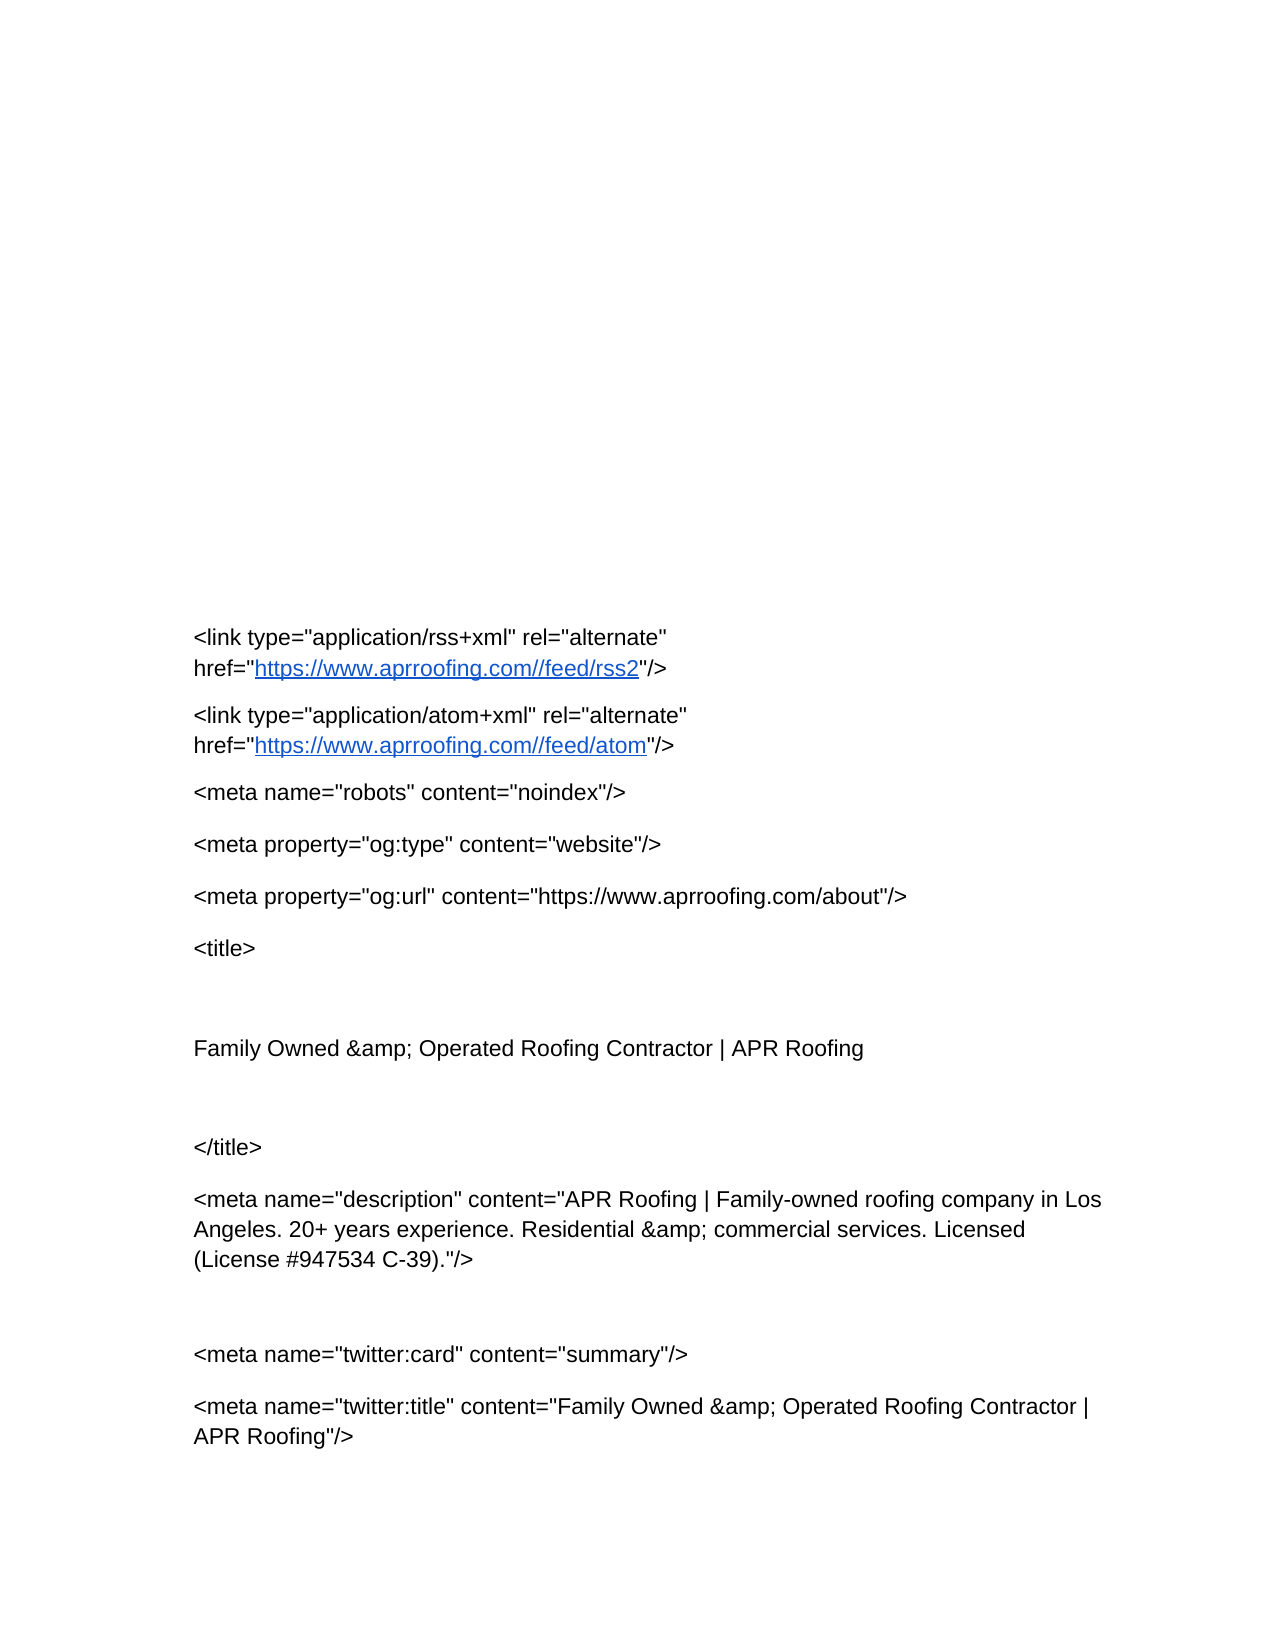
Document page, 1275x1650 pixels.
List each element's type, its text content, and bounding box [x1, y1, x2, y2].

table_cell [150, 1283, 183, 1330]
table_cell Family Owned &amp; Operated Roofing Contractor | APR Roofing [183, 1024, 1125, 1076]
table_cell [150, 769, 183, 821]
table_cell <meta property="og:type" content="website"/> [183, 821, 1125, 873]
table_cell [150, 873, 183, 925]
table_cell <link type="application/rss+xml" rel="alternate" href="https://www.aprroofing.com//feed/rss2"/> [183, 614, 1125, 691]
table_cell [150, 150, 183, 202]
table_cell [150, 614, 183, 691]
table_cell [150, 1024, 183, 1076]
table_cell [150, 567, 183, 614]
table_cell [183, 1283, 1125, 1330]
table_cell [183, 463, 1125, 514]
table_cell [150, 515, 183, 567]
table_cell <meta name="twitter:card" content="summary"/> [183, 1330, 1125, 1382]
table_cell <meta name="robots" content="noindex"/> [183, 769, 1125, 821]
table_cell [150, 691, 183, 769]
table_cell [183, 150, 1125, 202]
table_cell [183, 202, 1125, 254]
table_cell [150, 254, 183, 306]
table_cell [150, 202, 183, 254]
table_cell [150, 821, 183, 873]
table_cell [183, 1076, 1125, 1123]
table_cell [150, 1176, 183, 1283]
table_cell <link type="application/atom+xml" rel="alternate" href="https://www.aprroofing.com//feed/atom"/> [183, 691, 1125, 769]
table_cell [183, 515, 1125, 567]
table_cell [150, 358, 183, 410]
table_cell [150, 1076, 183, 1123]
table_cell [183, 254, 1125, 306]
table_cell <title> [183, 925, 1125, 977]
table_cell [183, 306, 1125, 358]
table_cell [183, 410, 1125, 462]
table_cell [150, 977, 183, 1024]
table_cell [150, 925, 183, 977]
table_cell [183, 977, 1125, 1024]
table_cell </title> [183, 1124, 1125, 1176]
table_cell [150, 1124, 183, 1176]
table_cell <meta property="og:url" content="https://www.aprroofing.com/about"/> [183, 873, 1125, 925]
table_cell [150, 1330, 183, 1382]
table_cell [150, 410, 183, 462]
table_cell <meta name="description" content="APR Roofing | Family-owned roofing company in Los Angeles. 20+ years experience. Residential &amp; commercial services. Licensed (License #947534 C-39)."/> [183, 1176, 1125, 1283]
table_cell [150, 463, 183, 514]
table_cell [183, 567, 1125, 614]
table_cell <meta name="twitter:title" content="Family Owned &amp; Operated Roofing Contractor | APR Roofing"/> [183, 1383, 1125, 1460]
table_cell [150, 1383, 183, 1460]
table_cell [183, 358, 1125, 410]
table_cell [150, 306, 183, 358]
